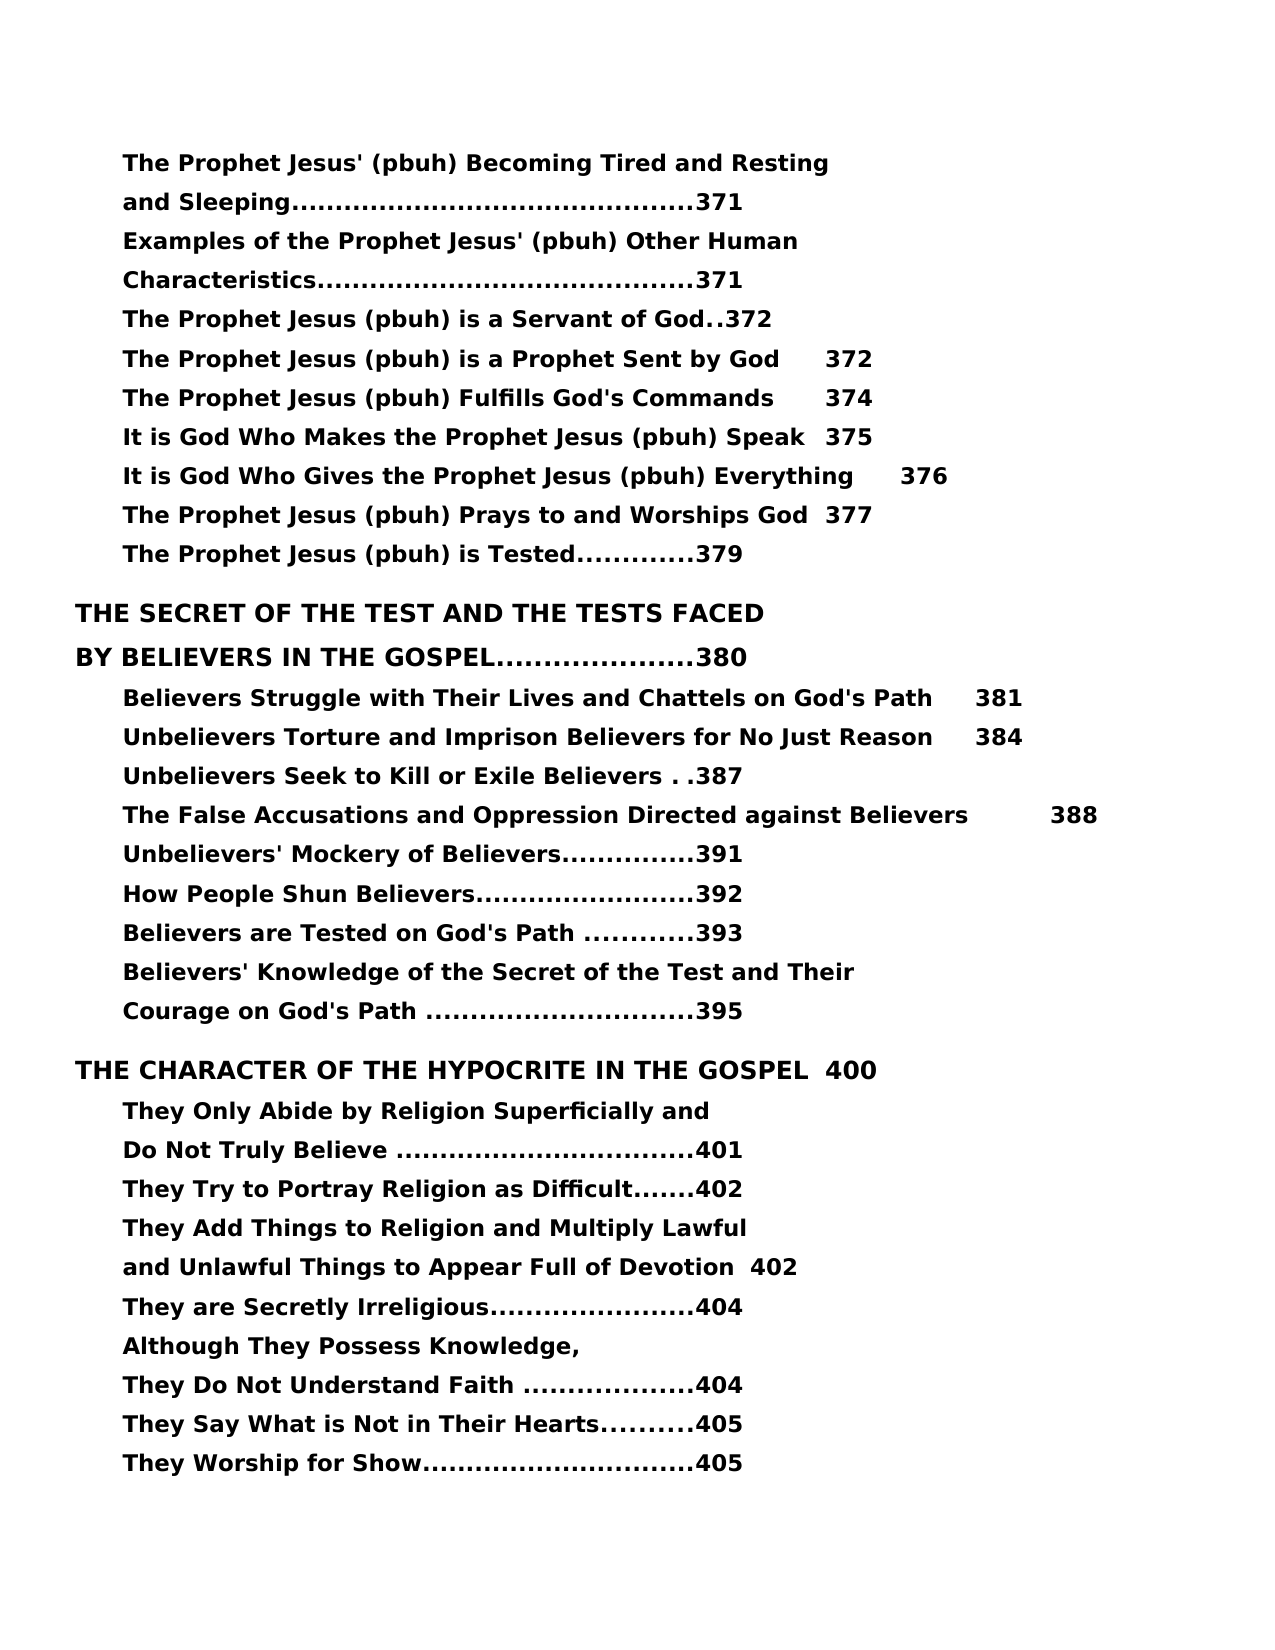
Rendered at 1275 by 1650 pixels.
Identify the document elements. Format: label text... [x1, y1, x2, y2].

text The Prophet Jesus (pbuh) is Tested 379 [122, 542, 1200, 568]
text The Prophet Jesus (pbuh) Fulfills God's Commands 374 [122, 385, 1200, 412]
text BY BELIEVERS IN THE GOSPEL 380 [75, 641, 1200, 672]
text They Say What is Not in Their Hearts 405 [122, 1411, 1200, 1438]
text Although They Possess Knowledge, [122, 1333, 1200, 1359]
text THE CHARACTER OF THE HYPOCRITE IN THE GOSPEL 400 [75, 1054, 1200, 1085]
text Believers Struggle with Their Lives and Chattels on God's Path 381 [122, 685, 1200, 712]
text Believers are Tested on God's Path 393 [122, 920, 1200, 947]
text The False Accusations and Oppression Directed against Believers 388 [122, 802, 1200, 829]
text Unbelievers Torture and Imprison Believers for No Just Reason 384 [122, 724, 1200, 751]
text Unbelievers' Mockery of Believers 391 [122, 842, 1200, 868]
text It is God Who Gives the Prophet Jesus (pbuh) Everything 376 [122, 463, 1200, 490]
text They Do Not Understand Faith 404 [122, 1372, 1200, 1399]
text They are Secretly Irreligious 404 [122, 1294, 1200, 1320]
text The Prophet Jesus (pbuh) is a Servant of God 372 [122, 307, 1200, 333]
text THE SECRET OF THE TEST AND THE TESTS FACED [75, 597, 1200, 629]
text Believers' Knowledge of the Secret of the Test and Their [122, 959, 1200, 986]
text Unbelievers Seek to Kill or Exile Believers 387 [122, 763, 1200, 790]
text They Worship for Show 405 [122, 1450, 1200, 1477]
text Do Not Truly Believe 401 [122, 1137, 1200, 1164]
text How People Shun Believers 392 [122, 881, 1200, 907]
text Characteristics 371 [122, 267, 1200, 294]
text It is God Who Makes the Prophet Jesus (pbuh) Speak 375 [122, 424, 1200, 451]
text The Prophet Jesus (pbuh) Prays to and Worships God 377 [122, 502, 1200, 529]
text The Prophet Jesus (pbuh) is a Prophet Sent by God 372 [122, 346, 1200, 372]
text Courage on God's Path 395 [122, 998, 1200, 1025]
text and Sleeping 371 [122, 189, 1200, 216]
text The Prophet Jesus' (pbuh) Becoming Tired and Resting [122, 150, 1200, 177]
text They Try to Portray Religion as Difficult 402 [122, 1176, 1200, 1203]
text and Unlawful Things to Appear Full of Devotion 402 [122, 1254, 1200, 1281]
text They Only Abide by Religion Superficially and [122, 1098, 1200, 1124]
text They Add Things to Religion and Multiply Lawful [122, 1215, 1200, 1242]
text Examples of the Prophet Jesus' (pbuh) Other Human [122, 228, 1200, 255]
